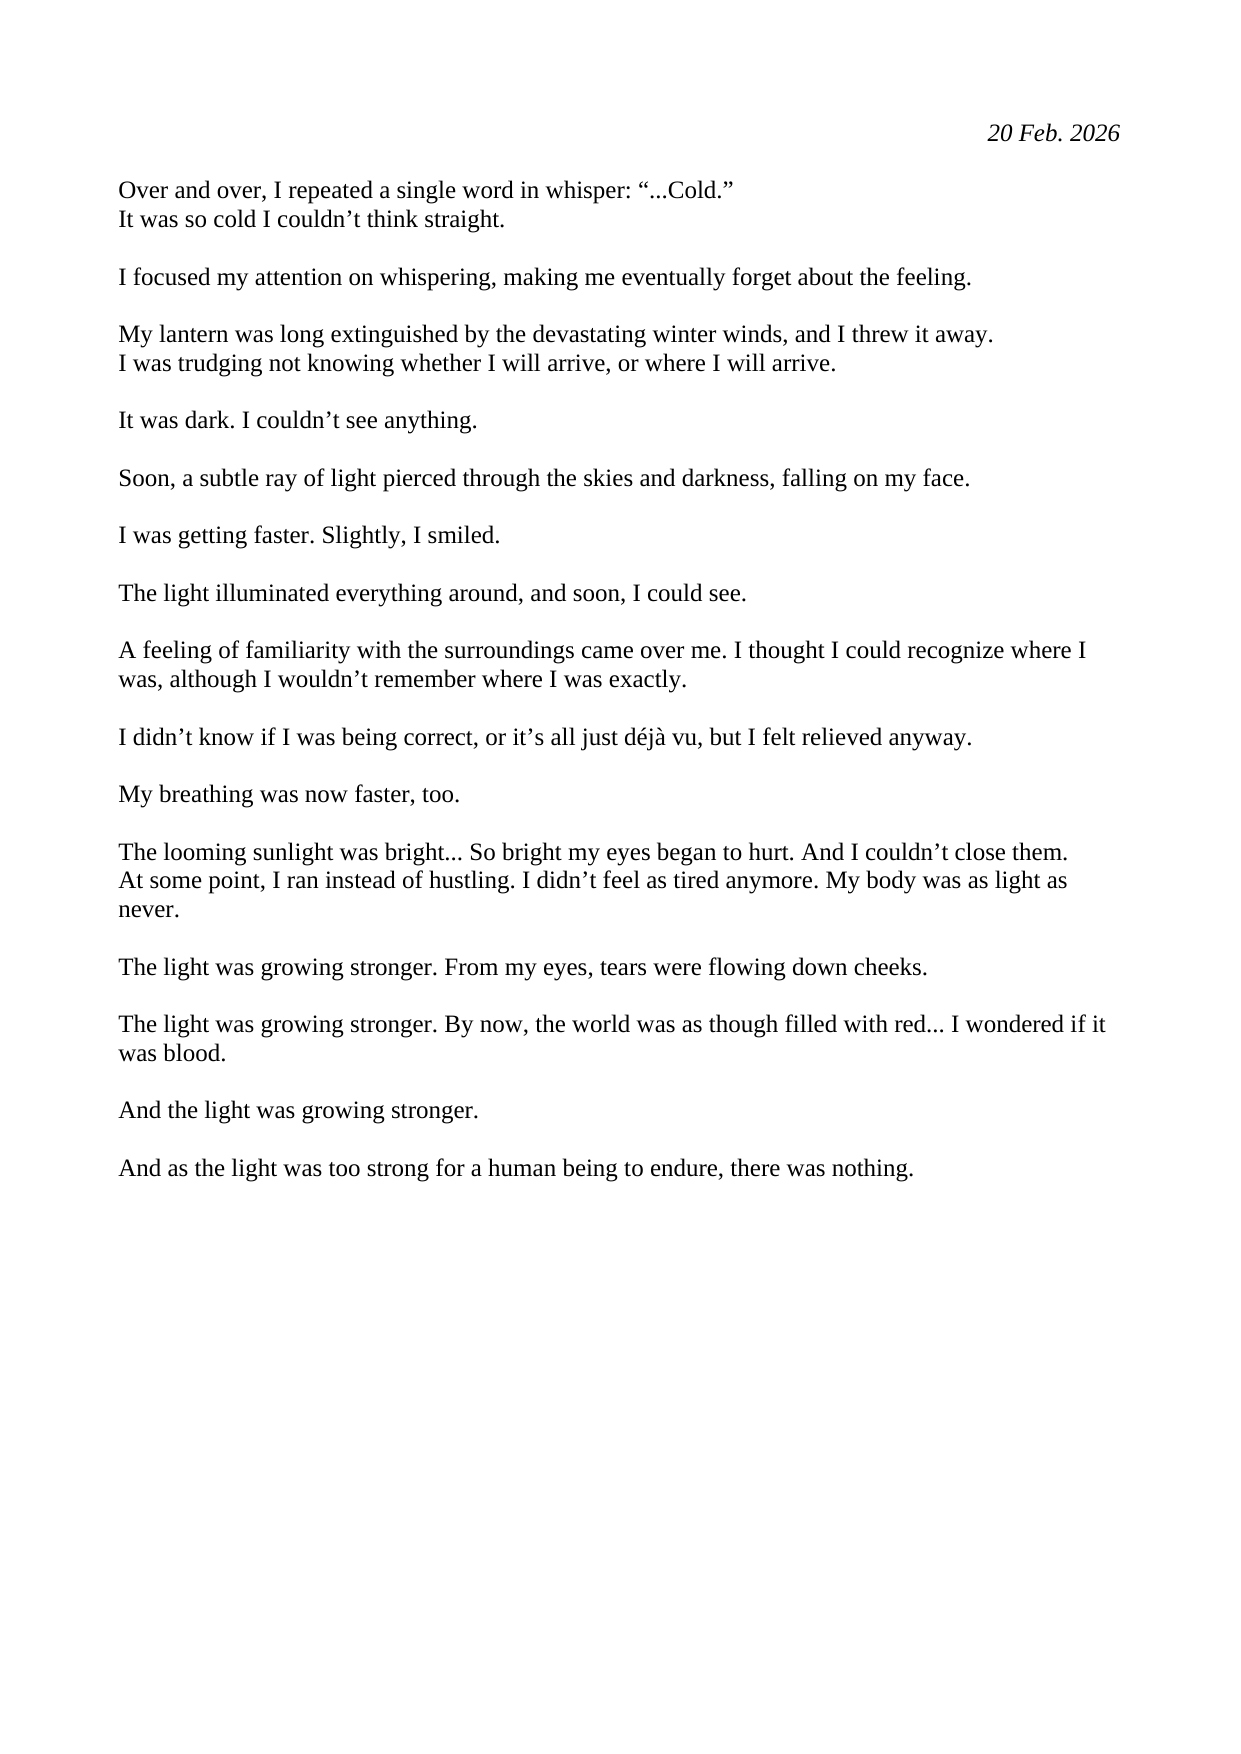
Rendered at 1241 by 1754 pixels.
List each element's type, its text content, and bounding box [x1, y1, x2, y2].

text The looming sunlight was bright... So bright my eyes began to hurt. And I couldn’t close them. [118, 837, 1122, 866]
text I didn’t know if I was being correct, or it’s all just déjà vu, but I felt relieved anyway. [118, 722, 1122, 751]
text A feeling of familiarity with the surroundings came over me. I thought I could recognize where I was, although I wouldn’t remember where I was exactly. [118, 636, 1122, 693]
text And as the light was too strong for a human being to endure, there was nothing. [118, 1153, 1122, 1182]
text It was so cold I couldn’t think straight. [118, 204, 1122, 233]
text 20 Feb. 2026 [118, 118, 1122, 147]
text My breathing was now faster, too. [118, 779, 1122, 808]
text I was getting faster. Slightly, I smiled. [118, 521, 1122, 549]
text And the light was growing stronger. [118, 1096, 1122, 1124]
text The light illuminated everything around, and soon, I could see. [118, 578, 1122, 607]
text The light was growing stronger. By now, the world was as though filled with red... I wondered if it was blood. [118, 1009, 1122, 1067]
text At some point, I ran instead of hustling. I didn’t feel as tired anymore. My body was as light as never. [118, 866, 1122, 923]
text I was trudging not knowing whether I will arrive, or where I will arrive. [118, 348, 1122, 377]
text Soon, a subtle ray of light pierced through the skies and darkness, falling on my face. [118, 463, 1122, 492]
text The light was growing stronger. From my eyes, tears were flowing down cheeks. [118, 952, 1122, 981]
text I focused my attention on whispering, making me eventually forget about the feeling. [118, 262, 1122, 291]
text Over and over, I repeated a single word in whisper: “...Cold.” [118, 176, 1122, 204]
text My lantern was long extinguished by the devastating winter winds, and I threw it away. [118, 319, 1122, 348]
text It was dark. I couldn’t see anything. [118, 406, 1122, 434]
